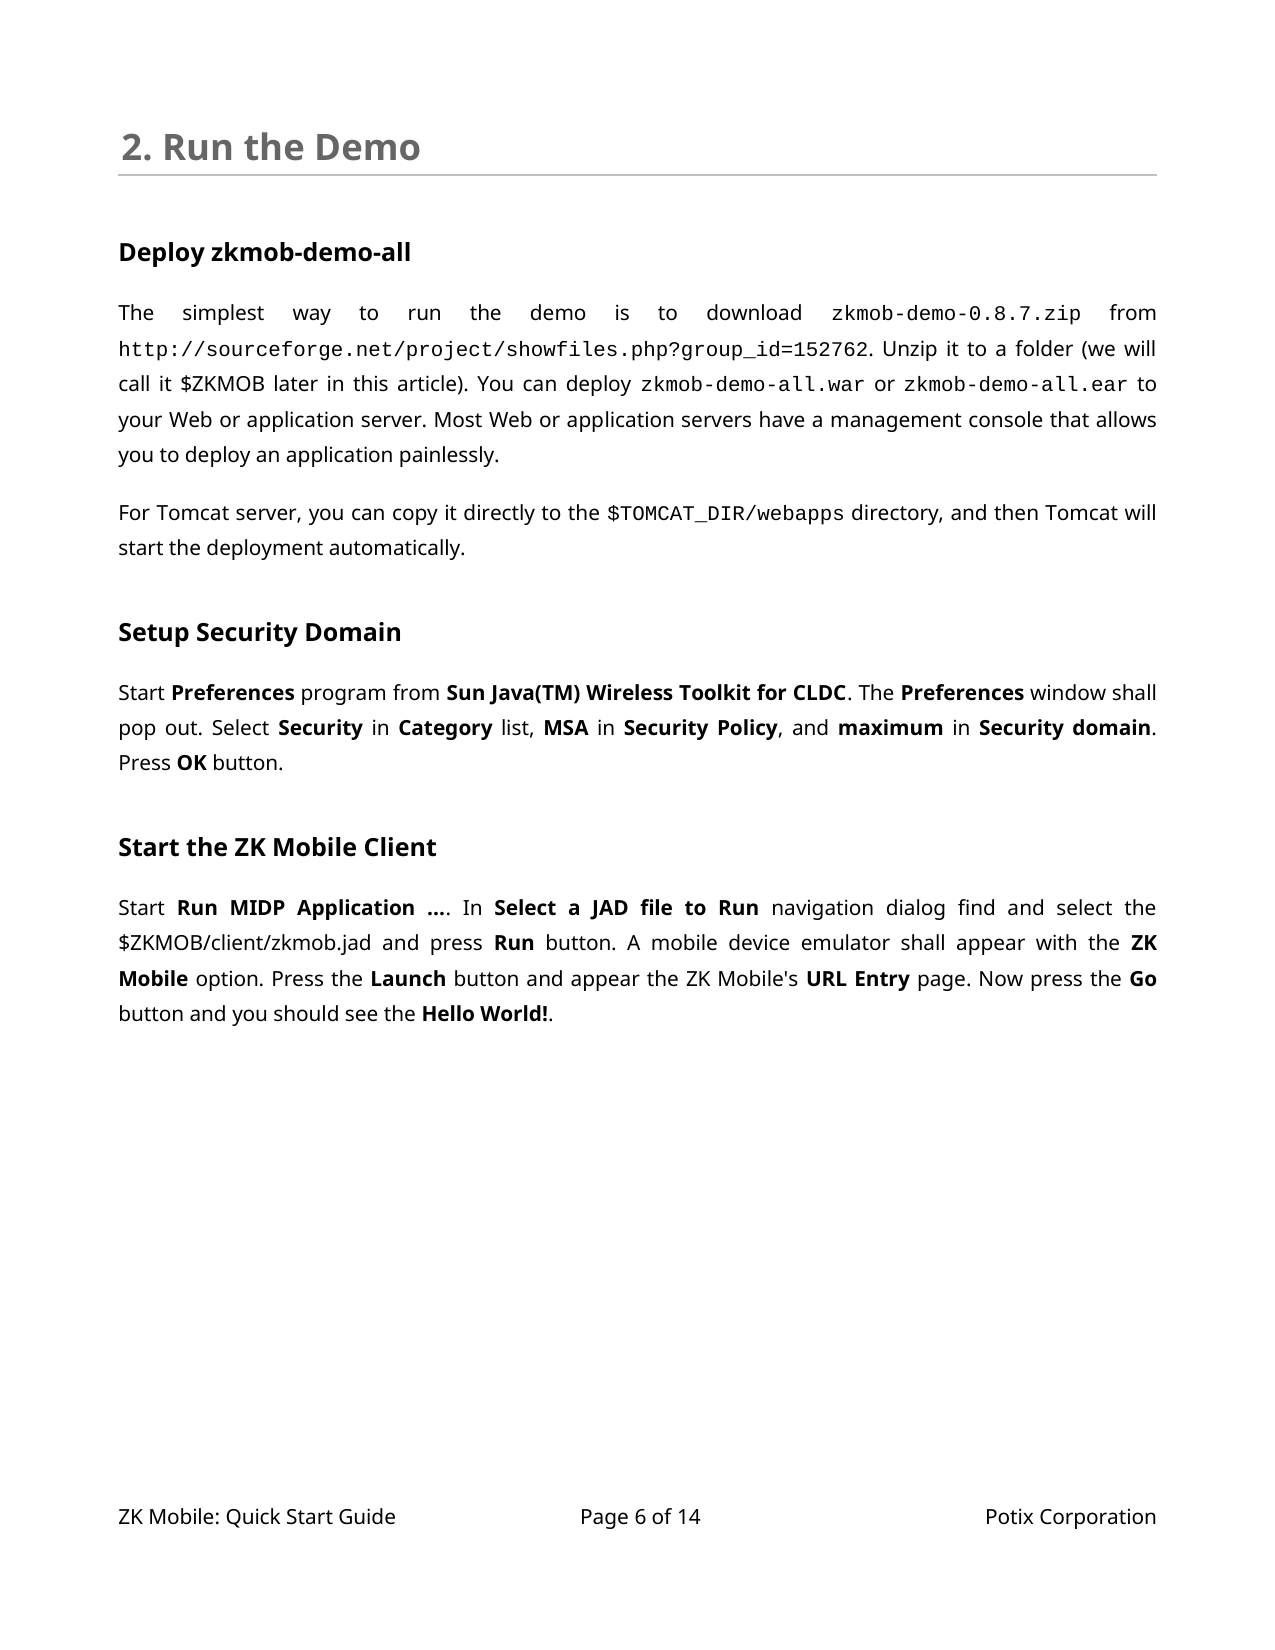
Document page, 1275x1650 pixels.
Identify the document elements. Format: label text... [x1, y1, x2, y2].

subtitle Deploy zkmob-demo-all [118, 235, 1157, 269]
text Start Preferences program from Sun Java(TM) Wireless Toolkit for CLDC. The Preferences window shall pop out. Select Security in Category list, MSA in Security Policy, and maximum in Security domain. Press OK button. [118, 678, 1157, 777]
text For Tomcat server, you can copy it directly to the $TOMCAT_DIR/webapps directory, and then Tomcat will start the deployment automatically. [118, 498, 1157, 562]
subtitle 2. Run the Demo [118, 118, 1157, 174]
text Start Run MIDP Application .... In Select a JAD file to Run navigation dialog find and select the $ZKMOB/client/zkmob.jad and press Run button. A mobile device emulator shall appear with the ZK Mobile option. Press the Launch button and appear the ZK Mobile's URL Entry page. Now press the Go button and you should see the Hello World!. [118, 893, 1157, 1027]
text The simplest way to run the demo is to download zkmob-demo-0.8.7.zip from http://sourceforge.net/project/showfiles.php?group_id=152762. Unzip it to a folder (we will call it $ZKMOB later in this article). You can deploy zkmob-demo-all.war or zkmob-demo-all.ear to your Web or application server. Most Web or application servers have a management console that allows you to deploy an application painlessly. [118, 298, 1157, 468]
subtitle Setup Security Domain [118, 615, 1157, 649]
subtitle Start the ZK Mobile Client [118, 830, 1157, 864]
